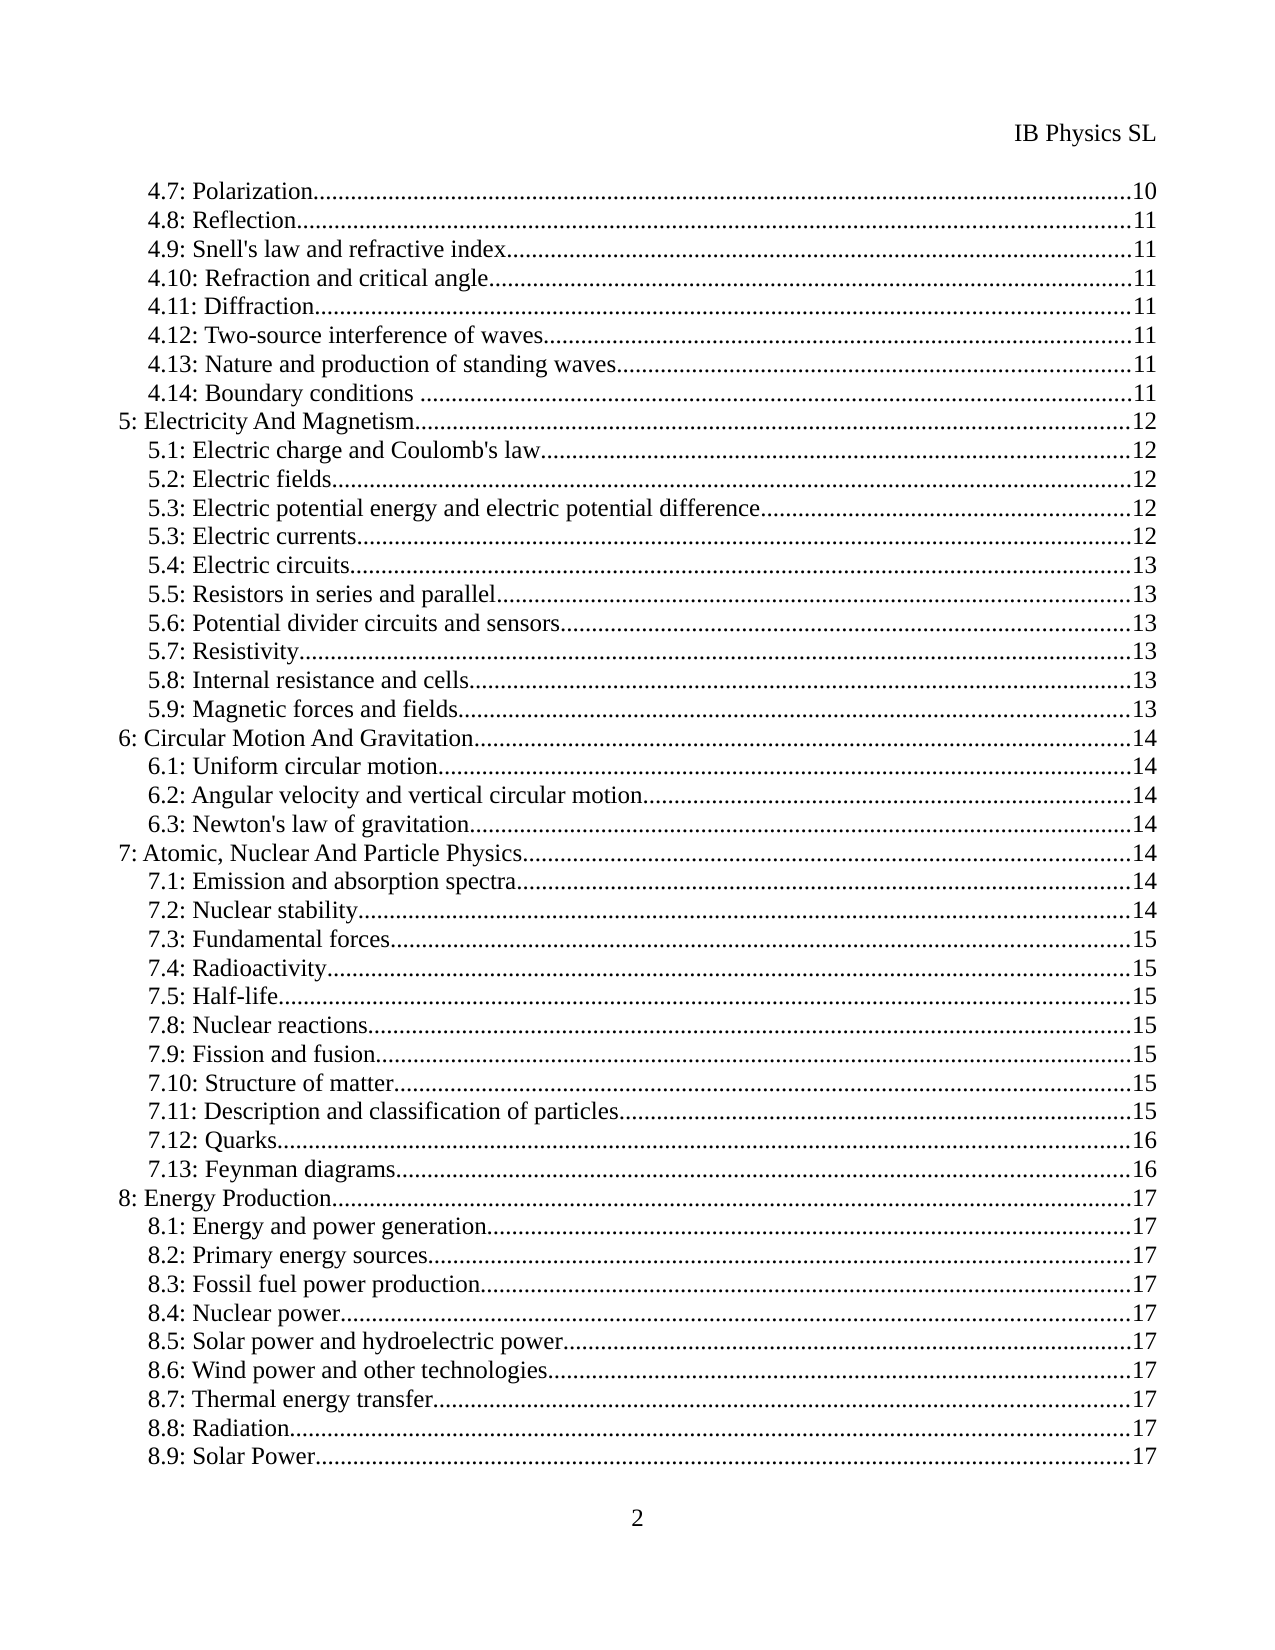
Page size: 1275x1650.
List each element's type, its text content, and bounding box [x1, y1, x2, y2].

text 7.12: Quarks 16 [148, 1125, 1157, 1154]
text 4.10: Refraction and critical angle 11 [148, 263, 1157, 291]
text 7.1: Emission and absorption spectra 14 [148, 866, 1157, 895]
text 7.4: Radioactivity 15 [148, 953, 1157, 981]
text 5.3: Electric potential energy and electric potential difference 12 [148, 493, 1157, 521]
text 4.9: Snell's law and refractive index 11 [148, 234, 1157, 263]
text 4.12: Two-source interference of waves 11 [148, 320, 1157, 349]
text 8.4: Nuclear power 17 [148, 1298, 1157, 1326]
text 7.10: Structure of matter 15 [148, 1068, 1157, 1096]
text 8.5: Solar power and hydroelectric power 17 [148, 1326, 1157, 1355]
text 5.2: Electric fields 12 [148, 464, 1157, 493]
text 5.9: Magnetic forces and fields 13 [148, 694, 1157, 723]
text 8.9: Solar Power 17 [148, 1441, 1157, 1470]
text 6: Circular Motion And Gravitation 14 [118, 723, 1157, 751]
text 5.8: Internal resistance and cells 13 [148, 665, 1157, 694]
text 6.1: Uniform circular motion 14 [148, 751, 1157, 780]
text 5.5: Resistors in series and parallel 13 [148, 579, 1157, 608]
text 4.11: Diffraction 11 [148, 291, 1157, 320]
text 8.2: Primary energy sources 17 [148, 1240, 1157, 1269]
text 7: Atomic, Nuclear And Particle Physics 14 [118, 838, 1157, 866]
text 4.7: Polarization 10 [148, 176, 1157, 205]
text 8: Energy Production 17 [118, 1183, 1157, 1211]
text 7.2: Nuclear stability 14 [148, 895, 1157, 924]
text 7.11: Description and classification of particles 15 [148, 1096, 1157, 1125]
text 5.4: Electric circuits 13 [148, 550, 1157, 579]
text 7.13: Feynman diagrams 16 [148, 1154, 1157, 1183]
text 5.6: Potential divider circuits and sensors 13 [148, 608, 1157, 636]
text 5: Electricity And Magnetism 12 [118, 406, 1157, 435]
text 4.14: Boundary conditions 11 [148, 378, 1157, 406]
text 6.3: Newton's law of gravitation 14 [148, 809, 1157, 838]
text 5.7: Resistivity 13 [148, 636, 1157, 665]
text 7.9: Fission and fusion 15 [148, 1039, 1157, 1068]
text 5.1: Electric charge and Coulomb's law 12 [148, 435, 1157, 464]
text 4.8: Reflection 11 [148, 205, 1157, 234]
text 7.8: Nuclear reactions 15 [148, 1010, 1157, 1039]
text 7.3: Fundamental forces 15 [148, 924, 1157, 953]
text 4.13: Nature and production of standing waves 11 [148, 349, 1157, 378]
text 8.3: Fossil fuel power production 17 [148, 1269, 1157, 1298]
text 8.6: Wind power and other technologies 17 [148, 1355, 1157, 1384]
text 8.8: Radiation 17 [148, 1413, 1157, 1441]
text 8.1: Energy and power generation 17 [148, 1211, 1157, 1240]
text 8.7: Thermal energy transfer 17 [148, 1384, 1157, 1413]
text 6.2: Angular velocity and vertical circular motion 14 [148, 780, 1157, 809]
text 5.3: Electric currents 12 [148, 521, 1157, 550]
text 7.5: Half-life 15 [148, 981, 1157, 1010]
